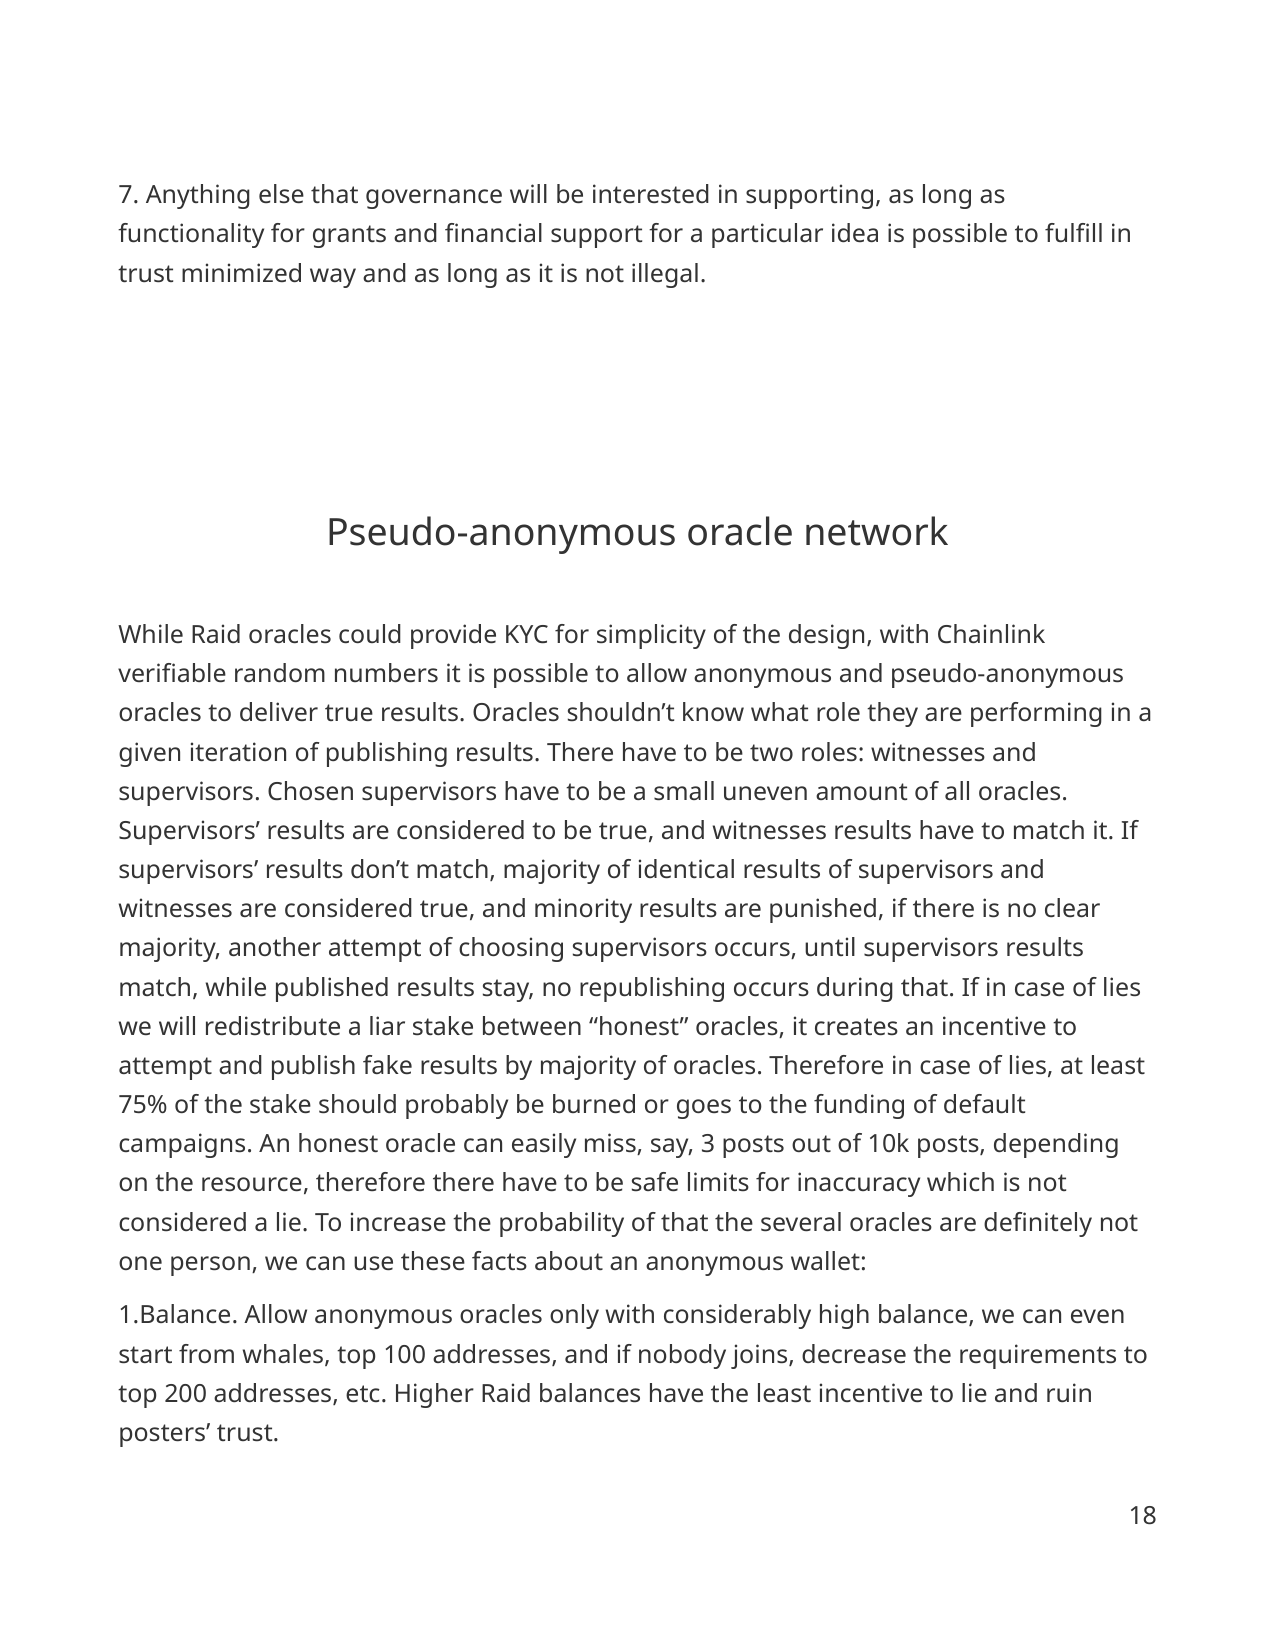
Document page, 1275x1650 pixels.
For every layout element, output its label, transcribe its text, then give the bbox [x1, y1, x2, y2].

text 1.Balance. Allow anonymous oracles only with considerably high balance, we can even start from whales, top 100 addresses, and if nobody joins, decrease the requirements to top 200 addresses, etc. Higher Raid balances have the least incentive to lie and ruin posters’ trust. [118, 1297, 1157, 1449]
text 7. Anything else that governance will be interested in supporting, as long as functionality for grants and financial support for a particular idea is possible to fulfill in trust minimized way and as long as it is not illegal. [118, 177, 1157, 289]
text While Raid oracles could provide KYC for simplicity of the design, with Chainlink verifiable random numbers it is possible to allow anonymous and pseudo-anonymous oracles to deliver true results. Oracles shouldn’t know what role they are performing in a given iteration of publishing results. There have to be two roles: witnesses and supervisors. Chosen supervisors have to be a small uneven amount of all oracles. Supervisors’ results are considered to be true, and witnesses results have to match it. If supervisors’ results don’t match, majority of identical results of supervisors and witnesses are considered true, and minority results are punished, if there is no clear majority, another attempt of choosing supervisors occurs, until supervisors results match, while published results stay, no republishing occurs during that. If in case of lies we will redistribute a liar stake between “honest” oracles, it creates an incentive to attempt and publish fake results by majority of oracles. Therefore in case of lies, at least 75% of the stake should probably be burned or goes to the funding of default campaigns. An honest oracle can easily miss, say, 3 posts out of 10k posts, depending on the resource, therefore there have to be safe limits for inaccuracy which is not considered a lie. To increase the probability of that the several oracles are definitely not one person, we can use these facts about an anonymous wallet: [118, 617, 1157, 1277]
subtitle Pseudo-anonymous oracle network [118, 506, 1157, 557]
